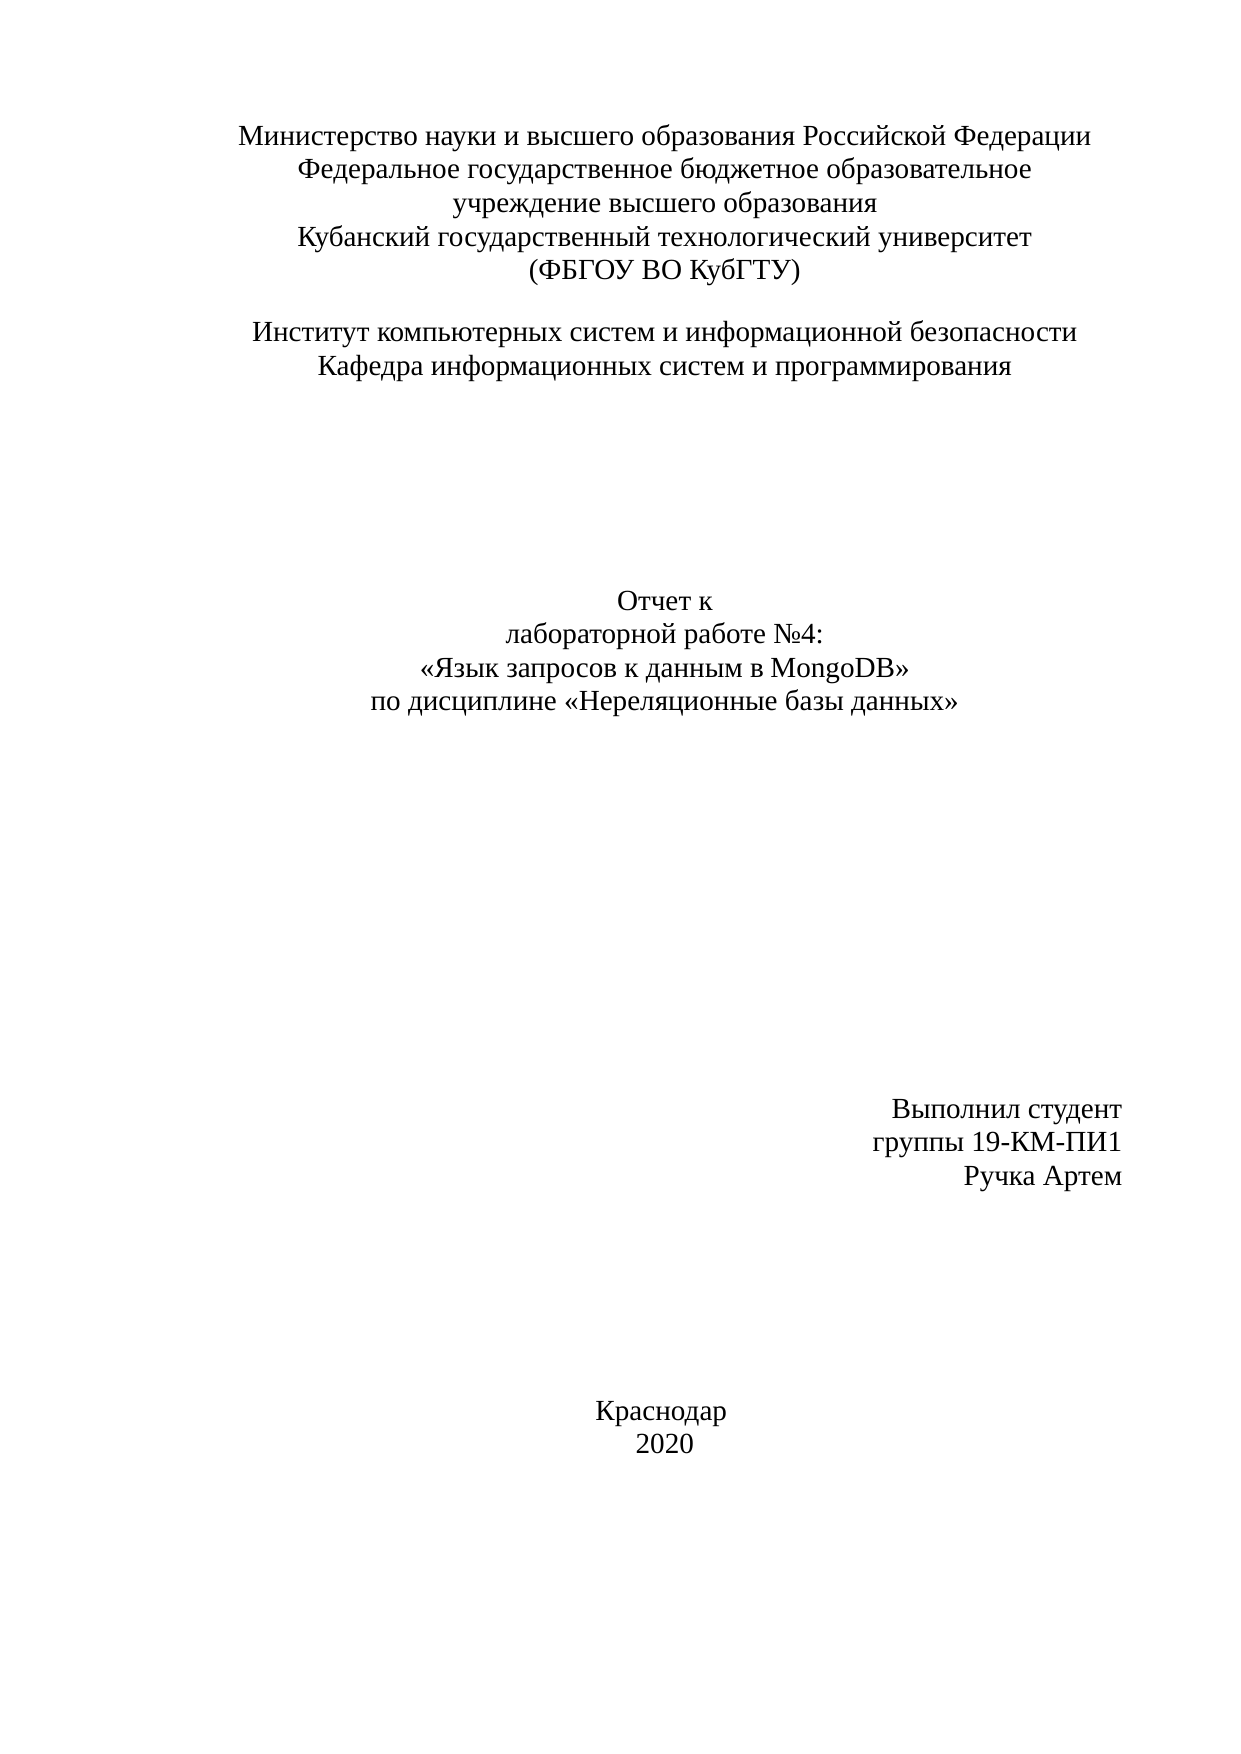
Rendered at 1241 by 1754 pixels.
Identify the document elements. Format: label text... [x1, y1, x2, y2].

text группы 19-КМ-ПИ1 [118, 1124, 1122, 1158]
text «Язык запросов к данным в MongoDB» [118, 650, 1122, 683]
text лабораторной работе №4: [118, 616, 1122, 650]
text 2020 [118, 1426, 1122, 1460]
text Ручка Артем [118, 1158, 1122, 1191]
text по дисциплине «Нереляционные базы данных» [118, 683, 1122, 717]
text Федеральное государственное бюджетное образовательное [118, 152, 1122, 185]
text (ФБГОУ ВО КубГТУ) [118, 252, 1122, 286]
text Отчет к [118, 583, 1122, 616]
text Выполнил студент [118, 1091, 1122, 1124]
text Институт компьютерных систем и информационной безопасности [118, 314, 1122, 348]
text Краснодар [118, 1393, 1122, 1426]
text учреждение высшего образования [118, 185, 1122, 219]
text Министерство науки и высшего образования Российской Федерации [118, 118, 1122, 152]
text Кафедра информационных систем и программирования [118, 348, 1122, 382]
text Кубанский государственный технологический университет [118, 219, 1122, 252]
